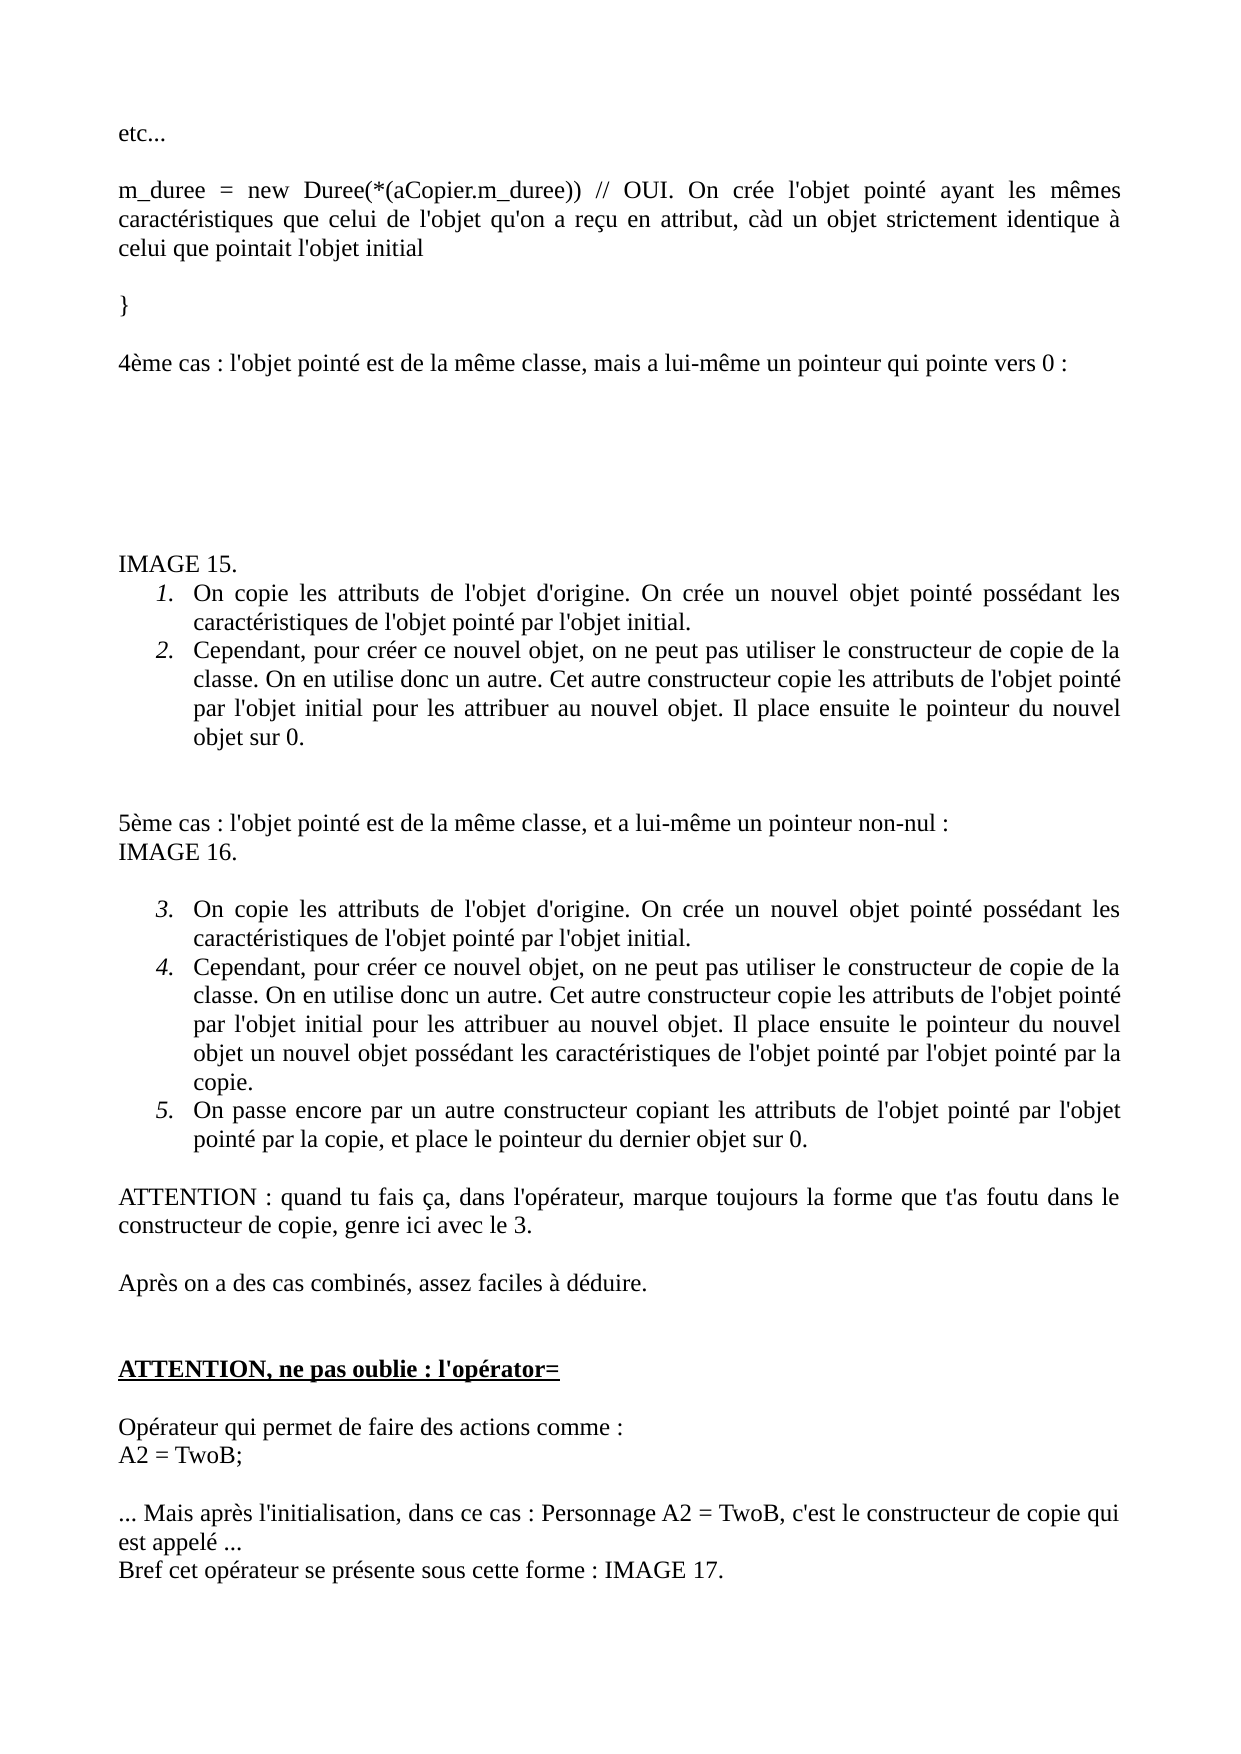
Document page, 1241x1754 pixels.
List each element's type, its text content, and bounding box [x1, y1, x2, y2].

text 4ème cas : l'objet pointé est de la même classe, mais a lui-même un pointeur qui pointe vers 0 : [118, 348, 1122, 377]
text IMAGE 15. [118, 549, 1122, 578]
list On copie les attributs de l'objet d'origine. On crée un nouvel objet pointé possédant les caractéristiques de l'objet pointé par l'objet initial. [156, 578, 1122, 636]
text m_duree = new Duree(*(aCopier.m_duree)) // OUI. On crée l'objet pointé ayant les mêmes caractéristiques que celui de l'objet qu'on a reçu en attribut, càd un objet strictement identique à celui que pointait l'objet initial [118, 176, 1122, 262]
list Cependant, pour créer ce nouvel objet, on ne peut pas utiliser le constructeur de copie de la classe. On en utilise donc un autre. Cet autre constructeur copie les attributs de l'objet pointé par l'objet initial pour les attribuer au nouvel objet. Il place ensuite le pointeur du nouvel objet sur 0. [156, 636, 1122, 751]
list On copie les attributs de l'objet d'origine. On crée un nouvel objet pointé possédant les caractéristiques de l'objet pointé par l'objet initial. [156, 894, 1122, 952]
list Cependant, pour créer ce nouvel objet, on ne peut pas utiliser le constructeur de copie de la classe. On en utilise donc un autre. Cet autre constructeur copie les attributs de l'objet pointé par l'objet initial pour les attribuer au nouvel objet. Il place ensuite le pointeur du nouvel objet un nouvel objet possédant les caractéristiques de l'objet pointé par l'objet pointé par la copie. [156, 952, 1122, 1096]
text Opérateur qui permet de faire des actions comme : [118, 1412, 1122, 1441]
text } [118, 291, 1122, 319]
text ATTENTION : quand tu fais ça, dans l'opérateur, marque toujours la forme que t'as foutu dans le constructeur de copie, genre ici avec le 3. [118, 1182, 1122, 1239]
text Bref cet opérateur se présente sous cette forme : IMAGE 17. [118, 1556, 1122, 1584]
text etc... [118, 118, 1122, 147]
text IMAGE 16. [118, 837, 1122, 866]
text ATTENTION, ne pas oublie : l'opérator= [118, 1354, 1122, 1383]
text 5ème cas : l'objet pointé est de la même classe, et a lui-même un pointeur non-nul : [118, 808, 1122, 837]
text Après on a des cas combinés, assez faciles à déduire. [118, 1268, 1122, 1297]
text ... Mais après l'initialisation, dans ce cas : Personnage A2 = TwoB, c'est le constructeur de copie qui est appelé ... [118, 1498, 1122, 1556]
text A2 = TwoB; [118, 1441, 1122, 1469]
list On passe encore par un autre constructeur copiant les attributs de l'objet pointé par l'objet pointé par la copie, et place le pointeur du dernier objet sur 0. [156, 1096, 1122, 1153]
